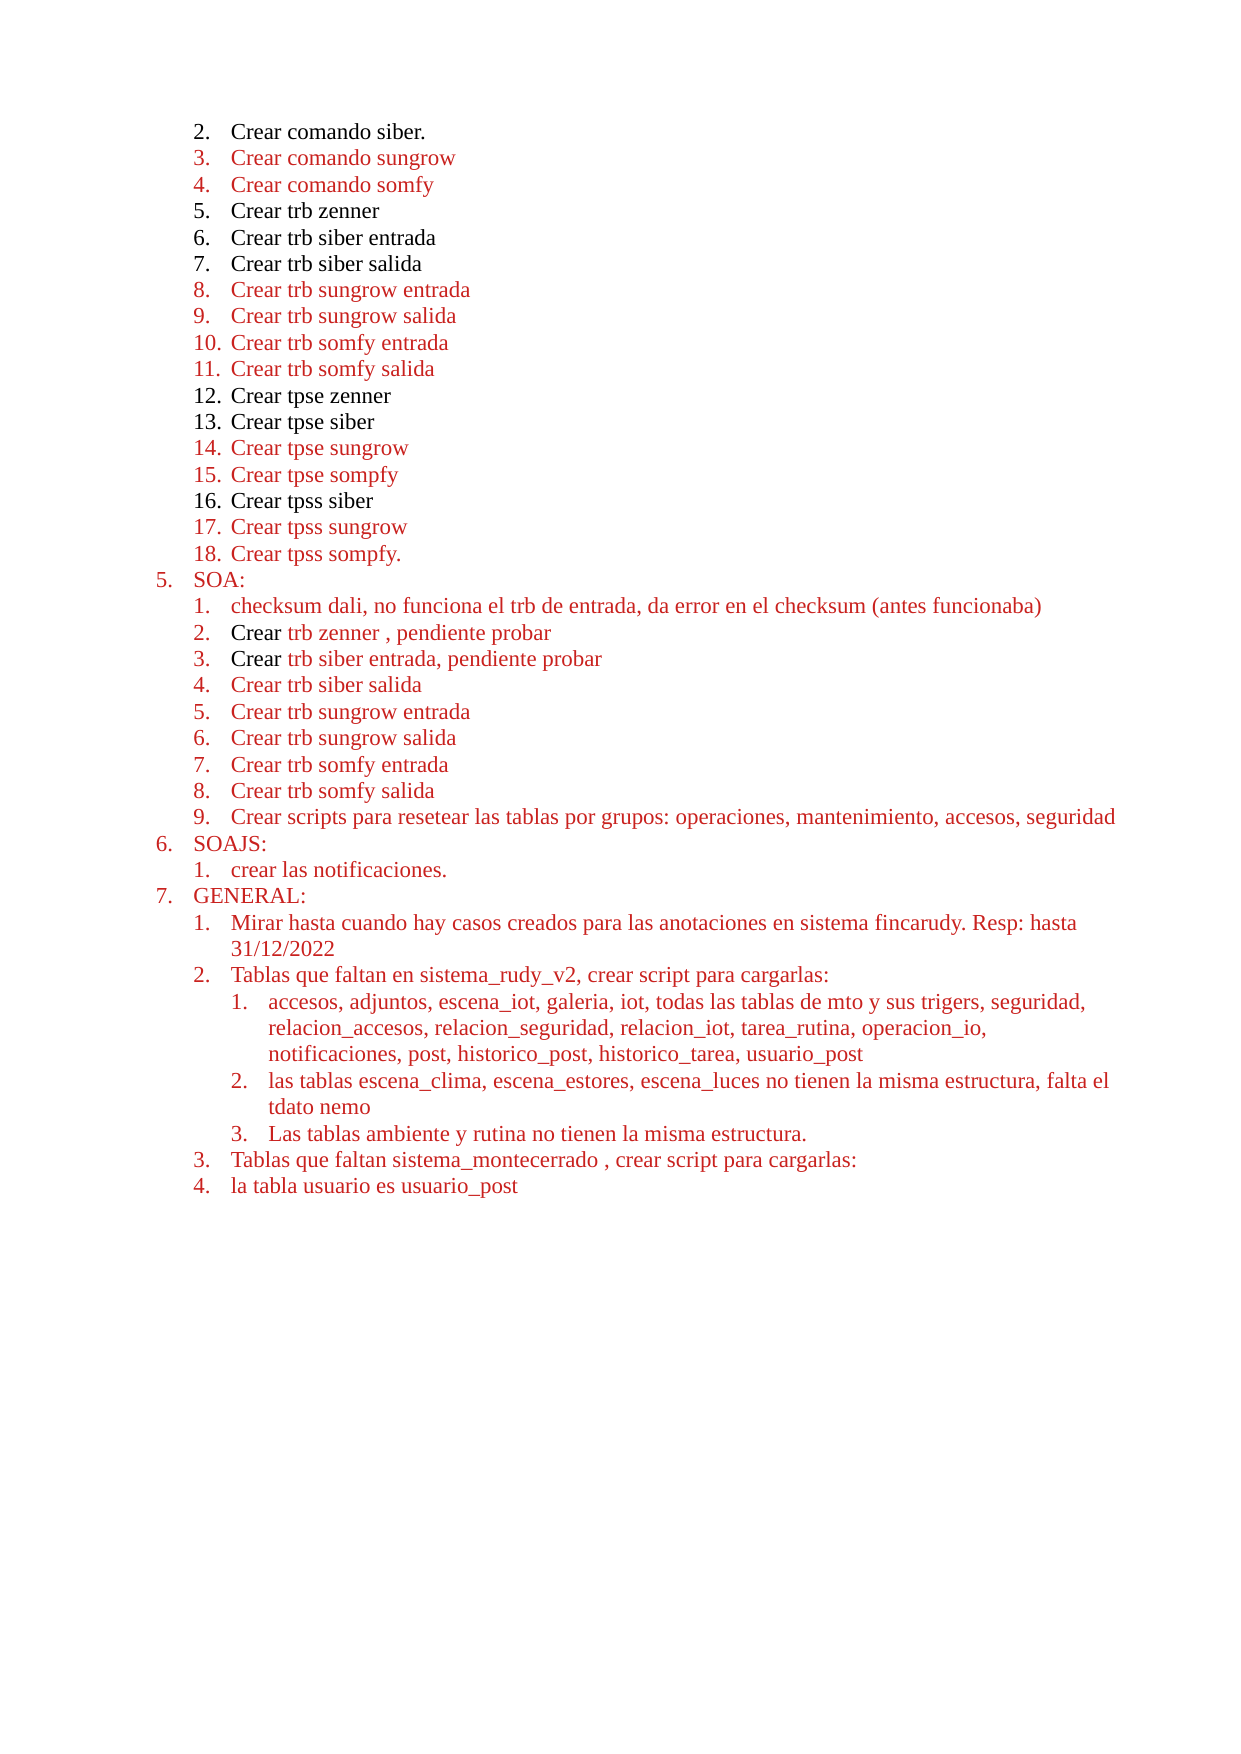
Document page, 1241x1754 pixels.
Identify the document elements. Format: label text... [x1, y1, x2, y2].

list Crear trb somfy entrada [193, 329, 1122, 355]
list Crear comando siber. [193, 118, 1122, 144]
list Crear trb zenner [193, 197, 1122, 223]
list Crear trb siber entrada [193, 223, 1122, 250]
list crear las notificaciones. [193, 856, 1122, 882]
list la tabla usuario es usuario_post [193, 1172, 1122, 1199]
list Crear trb siber entrada, pendiente probar [193, 645, 1122, 672]
list GENERAL: [156, 882, 1122, 909]
list Crear trb somfy salida [193, 777, 1122, 803]
list Crear tpse sompfy [193, 461, 1122, 487]
list Crear tpss siber [193, 487, 1122, 513]
list Crear tpse zenner [193, 382, 1122, 408]
list SOAJS: [156, 830, 1122, 856]
list Crear trb siber salida [193, 250, 1122, 276]
list Crear scripts para resetear las tablas por grupos: operaciones, mantenimiento, accesos, seguridad [193, 803, 1122, 830]
list Crear trb somfy entrada [193, 751, 1122, 777]
list accesos, adjuntos, escena_iot, galeria, iot, todas las tablas de mto y sus trigers, seguridad, relacion_accesos, relacion_seguridad, relacion_iot, tarea_rutina, operacion_io, notificaciones, post, historico_post, historico_tarea, usuario_post [231, 988, 1122, 1067]
list Crear comando sungrow [193, 144, 1122, 171]
list Crear trb siber salida [193, 672, 1122, 698]
list Crear trb zenner , pendiente probar [193, 619, 1122, 645]
list Mirar hasta cuando hay casos creados para las anotaciones en sistema fincarudy. Resp: hasta 31/12/2022 [193, 909, 1122, 961]
list Crear trb sungrow entrada [193, 276, 1122, 303]
list Crear comando somfy [193, 171, 1122, 197]
list Crear trb somfy salida [193, 355, 1122, 382]
list las tablas escena_clima, escena_estores, escena_luces no tienen la misma estructura, falta el tdato nemo [231, 1067, 1122, 1119]
list Tablas que faltan en sistema_rudy_v2, crear script para cargarlas: [193, 961, 1122, 988]
list checksum dali, no funciona el trb de entrada, da error en el checksum (antes funcionaba) [193, 592, 1122, 619]
list Crear tpse siber [193, 408, 1122, 434]
list Crear trb sungrow salida [193, 303, 1122, 329]
list Tablas que faltan sistema_montecerrado , crear script para cargarlas: [193, 1146, 1122, 1172]
list Crear trb sungrow entrada [193, 698, 1122, 724]
list Crear tpss sompfy. [193, 540, 1122, 566]
list Crear tpss sungrow [193, 513, 1122, 540]
list Crear trb sungrow salida [193, 724, 1122, 751]
list Crear tpse sungrow [193, 434, 1122, 461]
list SOA: [156, 566, 1122, 592]
list Las tablas ambiente y rutina no tienen la misma estructura. [231, 1119, 1122, 1146]
